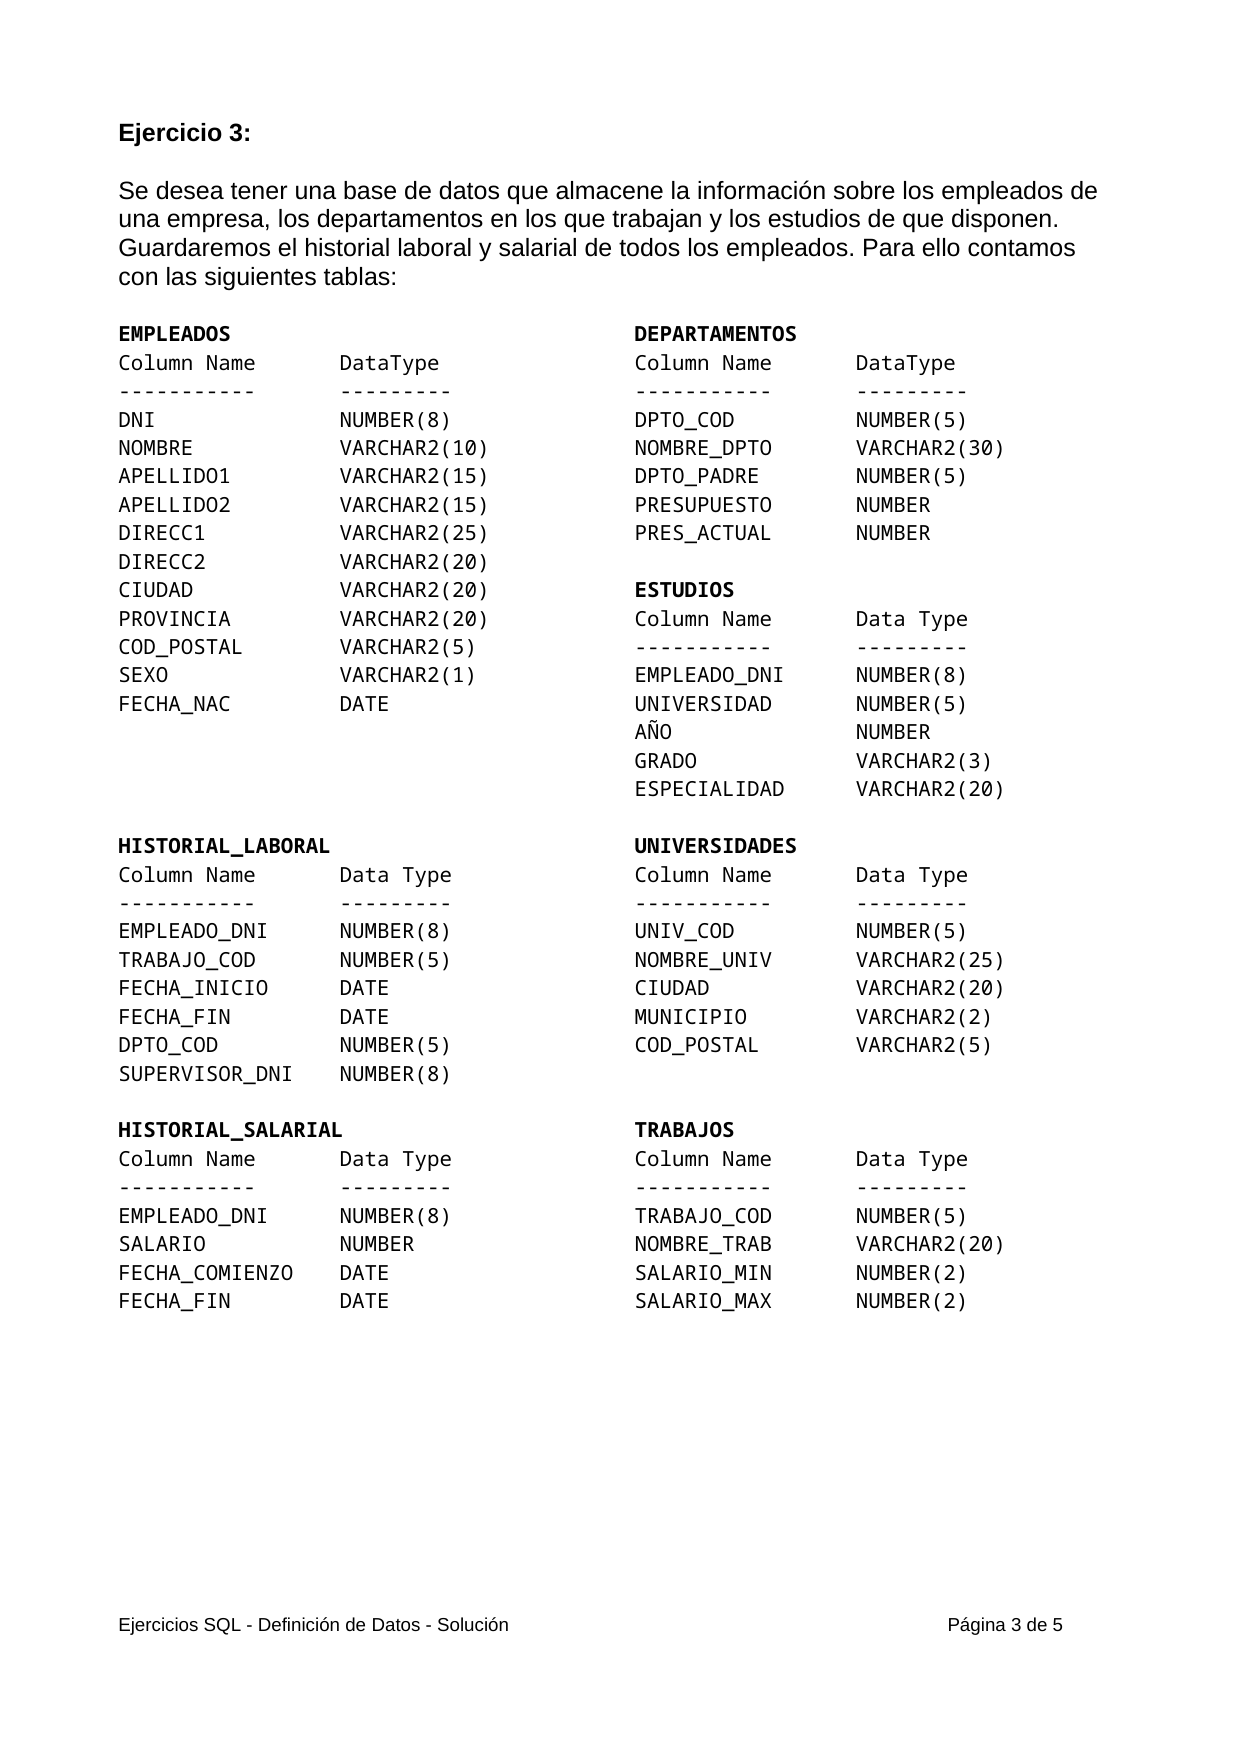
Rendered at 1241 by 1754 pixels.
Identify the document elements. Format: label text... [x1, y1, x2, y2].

text ----------- --------- ----------- --------- [118, 888, 1122, 917]
text AÑO NUMBER [118, 717, 1122, 746]
text SEXO VARCHAR2(1) EMPLEADO_DNI NUMBER(8) [118, 661, 1122, 689]
text Column Name Data Type Column Name Data Type [118, 860, 1122, 888]
text Ejercicio 3: [118, 118, 1122, 147]
text DIRECC2 VARCHAR2(20) [118, 547, 1122, 575]
text APELLIDO2 VARCHAR2(15) PRESUPUESTO NUMBER [118, 490, 1122, 518]
text SUPERVISOR_DNI NUMBER(8) [118, 1059, 1122, 1087]
text DNI NUMBER(8) DPTO_COD NUMBER(5) [118, 405, 1122, 433]
text HISTORIAL_SALARIAL TRABAJOS [118, 1116, 1122, 1144]
text Se desea tener una base de datos que almacene la información sobre los empleados de una empresa, los departamentos en los que trabajan y los estudios de que disponen. Guardaremos el historial laboral y salarial de todos los empleados. Para ello contamos con las siguientes tablas: [118, 176, 1122, 291]
text ESPECIALIDAD VARCHAR2(20) [118, 774, 1122, 803]
text ----------- --------- ----------- --------- [118, 1172, 1122, 1201]
text DPTO_COD NUMBER(5) COD_POSTAL VARCHAR2(5) [118, 1030, 1122, 1059]
text NOMBRE VARCHAR2(10) NOMBRE_DPTO VARCHAR2(30) [118, 433, 1122, 462]
text FECHA_COMIENZO DATE SALARIO_MIN NUMBER(2) [118, 1258, 1122, 1286]
text CIUDAD VARCHAR2(20) ESTUDIOS [118, 575, 1122, 604]
text Column Name DataType Column Name DataType [118, 348, 1122, 376]
text EMPLEADOS DEPARTAMENTOS [118, 319, 1122, 348]
text ----------- --------- ----------- --------- [118, 376, 1122, 405]
text FECHA_INICIO DATE CIUDAD VARCHAR2(20) [118, 973, 1122, 1002]
text FECHA_NAC DATE UNIVERSIDAD NUMBER(5) [118, 689, 1122, 717]
text APELLIDO1 VARCHAR2(15) DPTO_PADRE NUMBER(5) [118, 462, 1122, 490]
text COD_POSTAL VARCHAR2(5) ----------- --------- [118, 632, 1122, 661]
text EMPLEADO_DNI NUMBER(8) UNIV_COD NUMBER(5) [118, 917, 1122, 945]
text FECHA_FIN DATE SALARIO_MAX NUMBER(2) [118, 1286, 1122, 1315]
text DIRECC1 VARCHAR2(25) PRES_ACTUAL NUMBER [118, 518, 1122, 547]
text FECHA_FIN DATE MUNICIPIO VARCHAR2(2) [118, 1002, 1122, 1030]
text SALARIO NUMBER NOMBRE_TRAB VARCHAR2(20) [118, 1229, 1122, 1258]
text TRABAJO_COD NUMBER(5) NOMBRE_UNIV VARCHAR2(25) [118, 945, 1122, 973]
text HISTORIAL_LABORAL UNIVERSIDADES [118, 831, 1122, 860]
text Column Name Data Type Column Name Data Type [118, 1144, 1122, 1172]
text PROVINCIA VARCHAR2(20) Column Name Data Type [118, 604, 1122, 632]
text GRADO VARCHAR2(3) [118, 746, 1122, 774]
text EMPLEADO_DNI NUMBER(8) TRABAJO_COD NUMBER(5) [118, 1201, 1122, 1229]
